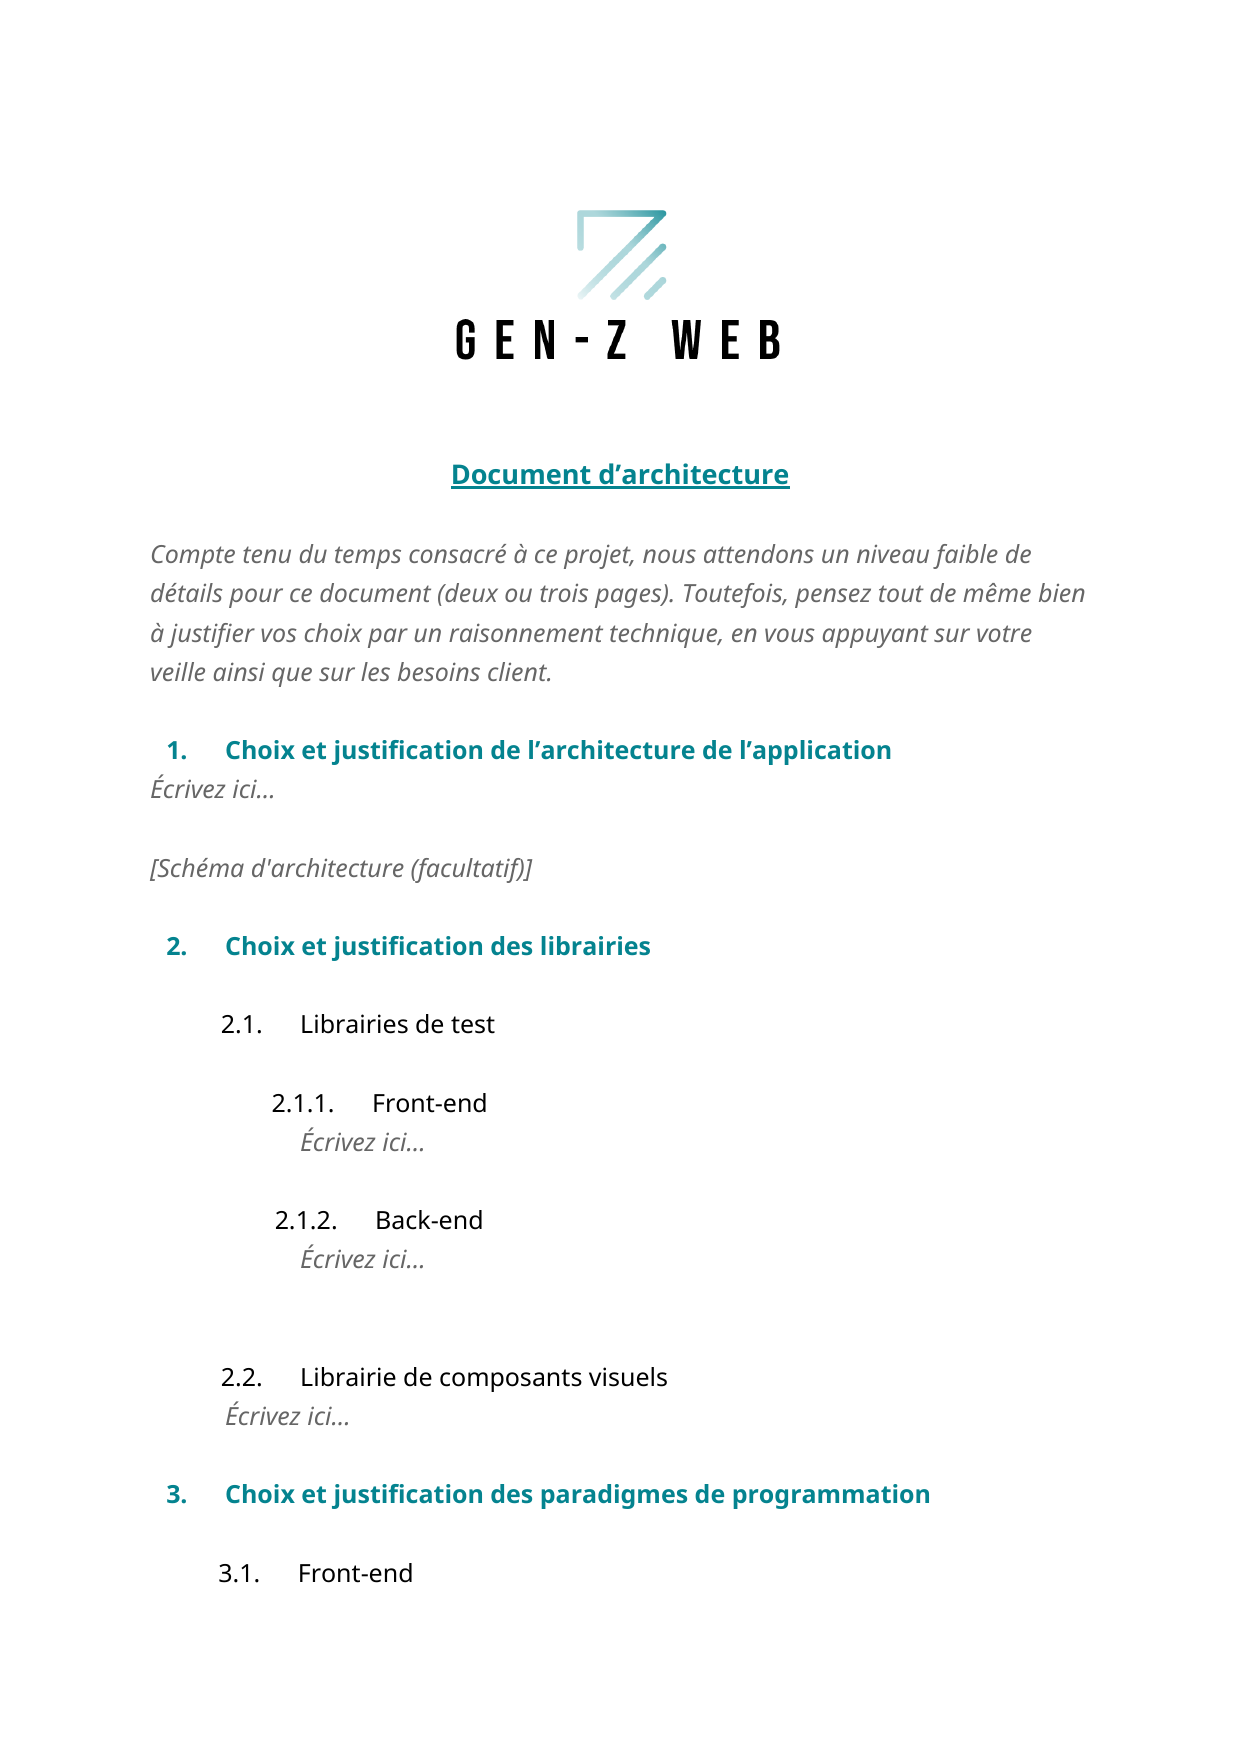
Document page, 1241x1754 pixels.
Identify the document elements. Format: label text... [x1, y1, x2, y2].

list Librairies de test [262, 1007, 1090, 1041]
list Choix et justification des paradigmes de programmation [187, 1477, 1090, 1511]
list Front-end [260, 1555, 1090, 1589]
text Compte tenu du temps consacré à ce projet, nous attendons un niveau faible de détails pour ce document (deux ou trois pages). Toutefois, pensez tout de même bien à justifier vos choix par un raisonnement technique, en vous appuyant sur votre veille ainsi que sur les besoins client. [150, 537, 1090, 688]
text Document d’architecture [150, 455, 1090, 492]
text Écrivez ici… [150, 772, 1090, 806]
list Back-end [337, 1203, 1090, 1237]
list Librairie de composants visuels [262, 1359, 1090, 1393]
list Choix et justification de l’architecture de l’application [187, 733, 1090, 767]
text Écrivez ici… [225, 1242, 1090, 1276]
list Choix et justification des librairies [187, 928, 1090, 963]
list Front-end [334, 1085, 1090, 1119]
picture [422, 168, 819, 393]
text [Schéma d'architecture (facultatif)] [150, 850, 1090, 884]
text Écrivez ici… [225, 1124, 1090, 1158]
text Écrivez ici… [225, 1398, 1090, 1433]
